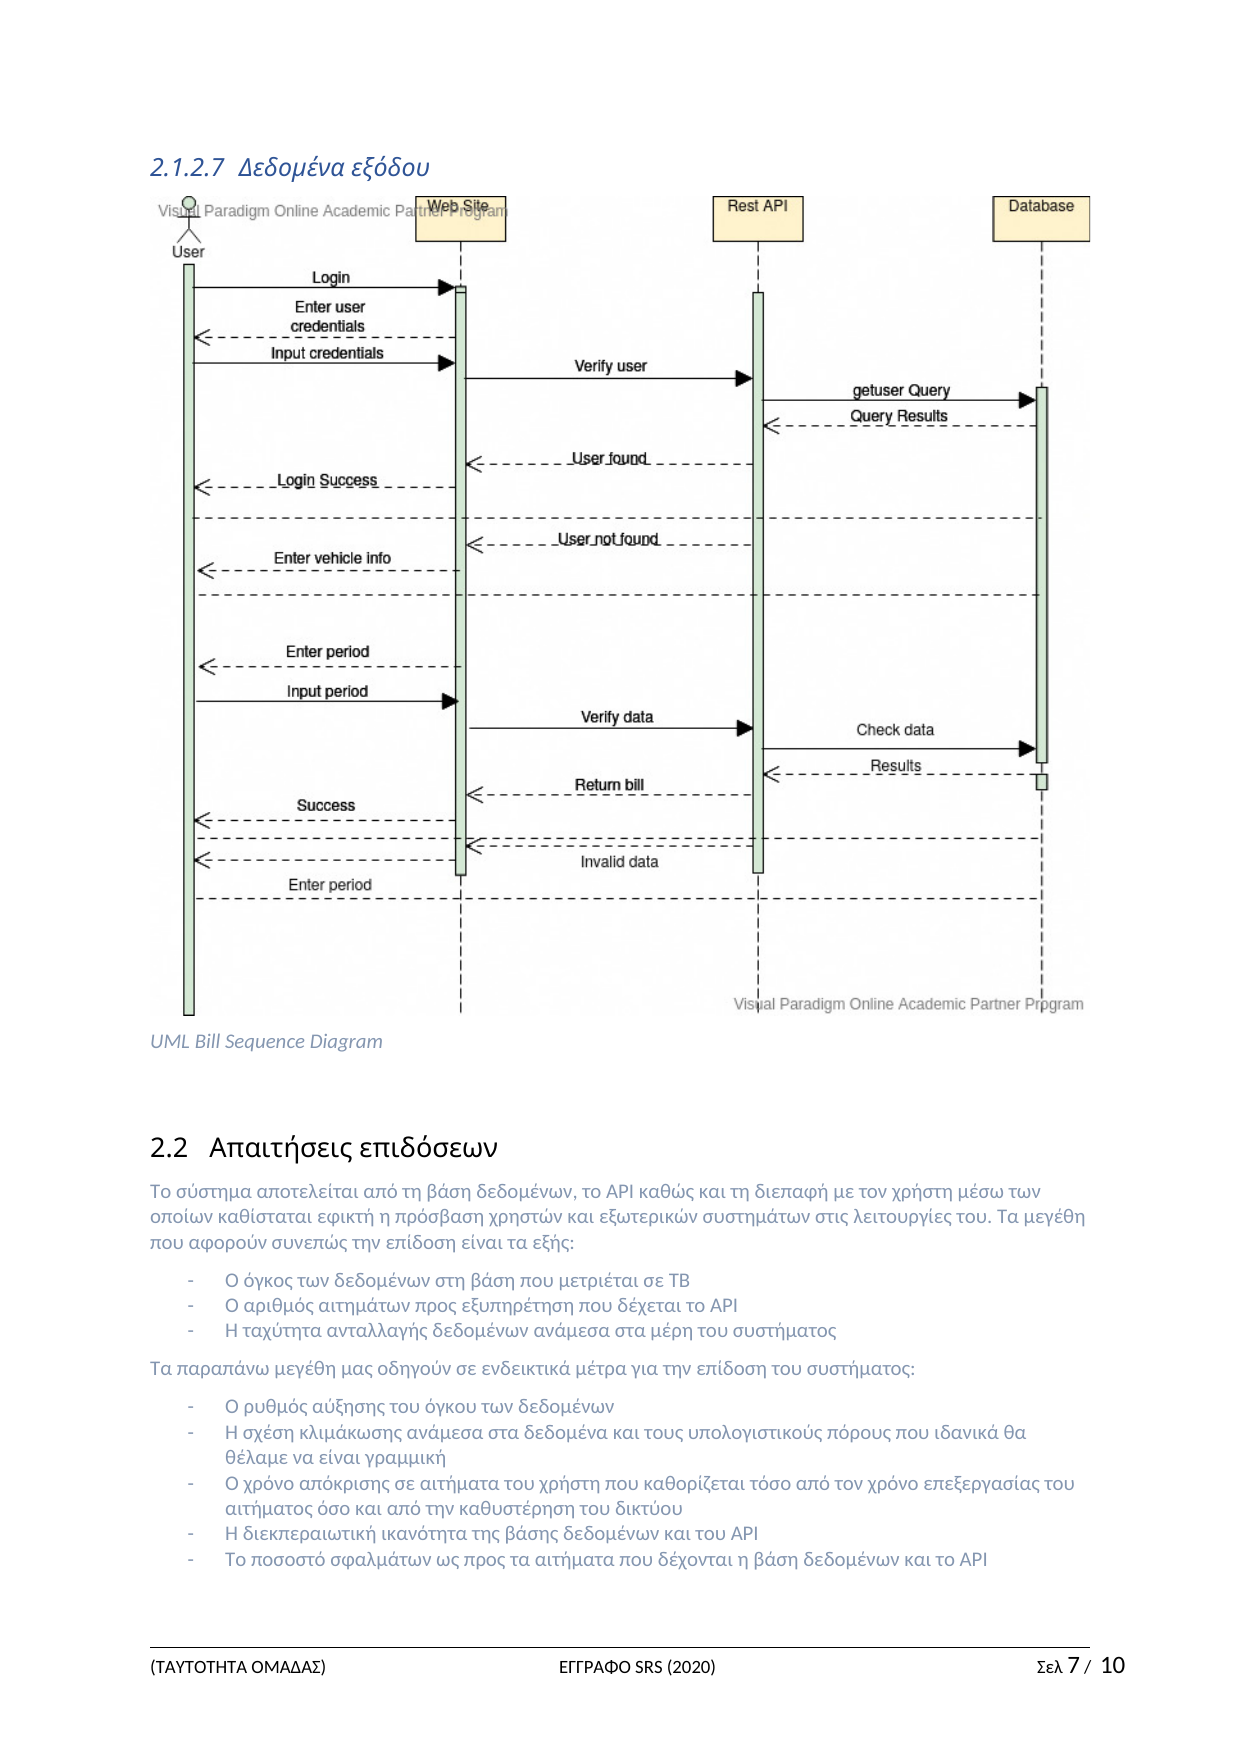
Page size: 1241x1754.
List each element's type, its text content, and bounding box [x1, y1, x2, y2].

list Το ποσοστό σφαλμάτων ως προς τα αιτήματα που δέχονται η βάση δεδομένων και το API [187, 1546, 1090, 1571]
list Η διεκπεραιωτική ικανότητα της βάσης δεδομένων και του API [187, 1521, 1090, 1546]
list Ο όγκος των δεδομένων στη βάση που μετριέται σε TB [187, 1267, 1090, 1292]
picture [150, 196, 1091, 1016]
list Η σχέση κλιμάκωσης ανάμεσα στα δεδομένα και τους υπολογιστικούς πόρους που ιδανικά θα θέλαμε να είναι γραμμική [187, 1419, 1090, 1470]
text Τα παραπάνω μεγέθη μας οδηγούν σε ενδεικτικά μέτρα για την επίδοση του συστήματος: [150, 1356, 1090, 1381]
list Ο ρυθμός αύξησης του όγκου των δεδομένων [187, 1393, 1090, 1419]
subtitle 2.1.2.7 Δεδομένα εξόδου [150, 150, 1090, 184]
text Το σύστημα αποτελείται από τη βάση δεδομένων, το API καθώς και τη διεπαφή με τον χρήστη μέσω των οποίων καθίσταται εφικτή η πρόσβαση χρηστών και εξωτερικών συστημάτων στις λειτουργίες του. Τα μεγέθη που αφορούν συνεπώς την επίδοση είναι τα εξής: [150, 1178, 1090, 1254]
list Ο χρόνο απόκρισης σε αιτήματα του χρήστη που καθορίζεται τόσο από τον χρόνο επεξεργασίας του αιτήματος όσο και από την καθυστέρηση του δικτύου [187, 1470, 1090, 1521]
text UML Bill Sequence Diagram [150, 1028, 1090, 1053]
subtitle 2.2 Απαιτήσεις επιδόσεων [150, 1129, 1090, 1166]
list Ο αριθμός αιτημάτων προς εξυπηρέτηση που δέχεται το API [187, 1292, 1090, 1318]
list Η ταχύτητα ανταλλαγής δεδομένων ανάμεσα στα μέρη του συστήματος [187, 1318, 1090, 1343]
